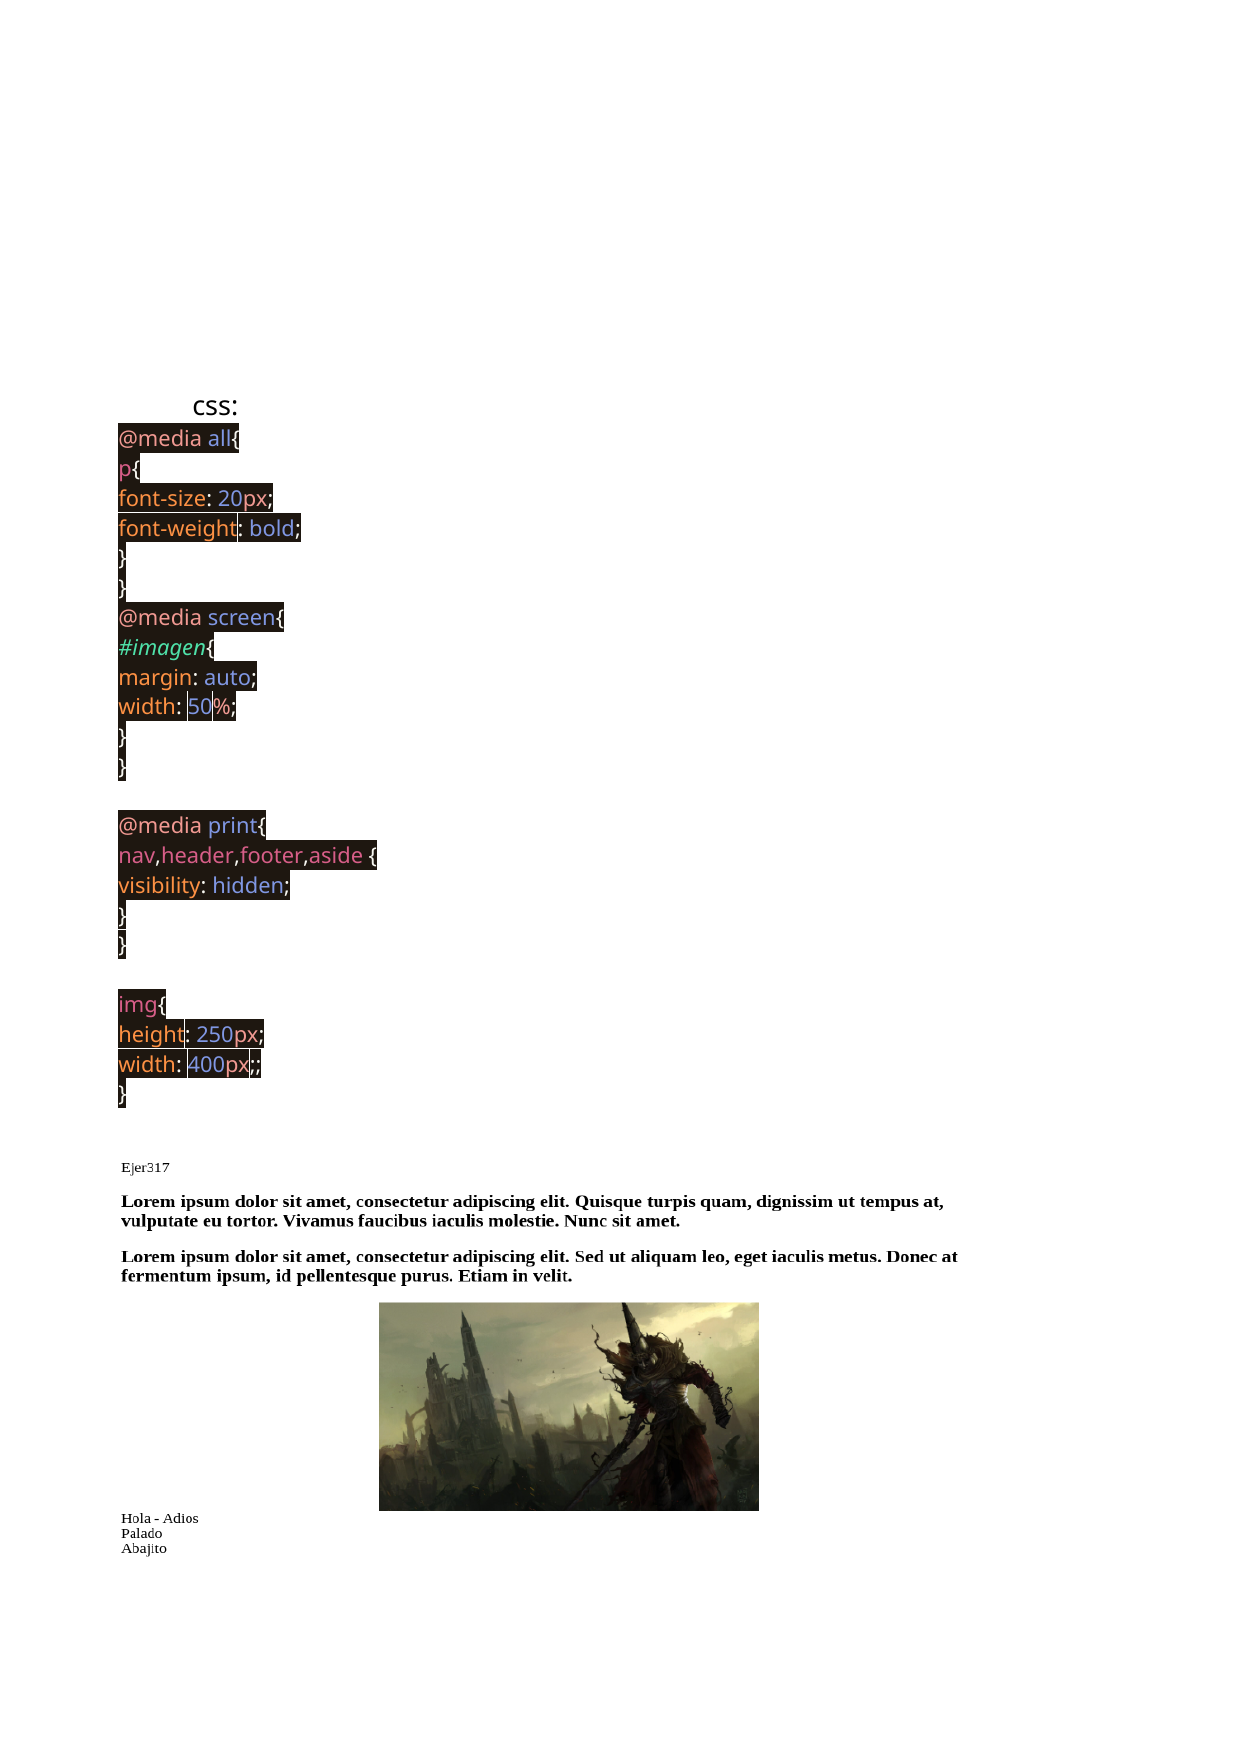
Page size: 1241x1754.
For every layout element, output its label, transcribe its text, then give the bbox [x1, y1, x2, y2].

text font-size: 20px; [118, 483, 1122, 512]
text @media screen{ [118, 602, 1122, 632]
text @media all{ [118, 423, 1122, 453]
text height: 250px; [118, 1019, 1122, 1048]
text nav,header,footer,aside { [118, 840, 1122, 870]
text css: [118, 386, 1122, 423]
text margin: auto; [118, 661, 1122, 691]
text } [118, 929, 1122, 959]
text visibility: hidden; [118, 870, 1122, 900]
text } [118, 751, 1122, 781]
text } [118, 542, 1122, 572]
text img{ [118, 989, 1122, 1019]
text } [118, 1078, 1122, 1108]
text width: 400px;; [118, 1048, 1122, 1078]
picture [116, 1155, 976, 1754]
text p{ [118, 453, 1122, 483]
text width: 50%; [118, 691, 1122, 721]
text #imagen{ [118, 632, 1122, 661]
text } [118, 900, 1122, 929]
text font-weight: bold; [118, 512, 1122, 542]
text @media print{ [118, 810, 1122, 840]
text } [118, 572, 1122, 602]
text } [118, 721, 1122, 751]
